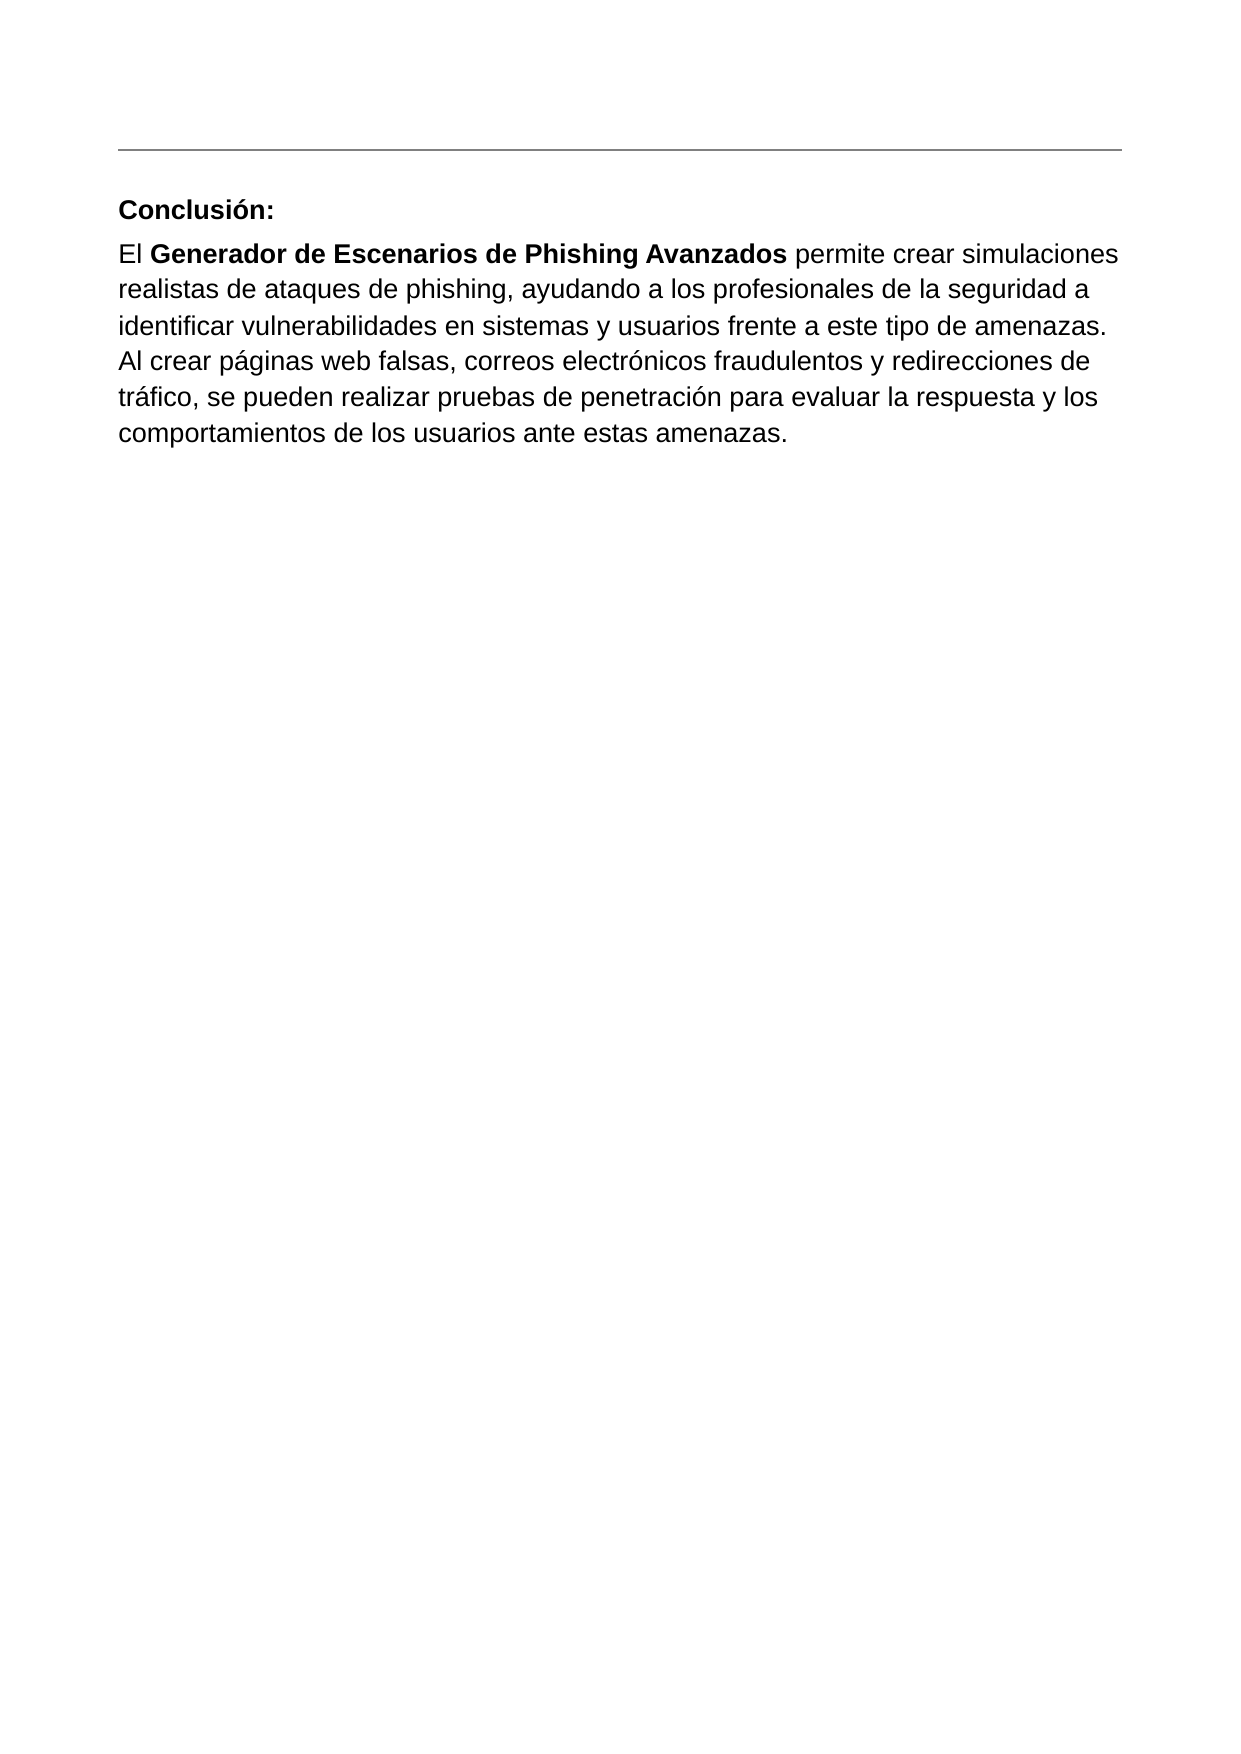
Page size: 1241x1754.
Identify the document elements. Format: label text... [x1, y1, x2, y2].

text El Generador de Escenarios de Phishing Avanzados permite crear simulaciones realistas de ataques de phishing, ayudando a los profesionales de la seguridad a identificar vulnerabilidades en sistemas y usuarios frente a este tipo de amenazas. Al crear páginas web falsas, correos electrónicos fraudulentos y redirecciones de tráfico, se pueden realizar pruebas de penetración para evaluar la respuesta y los comportamientos de los usuarios ante estas amenazas. [118, 238, 1122, 448]
subtitle Conclusión: [118, 194, 1122, 225]
